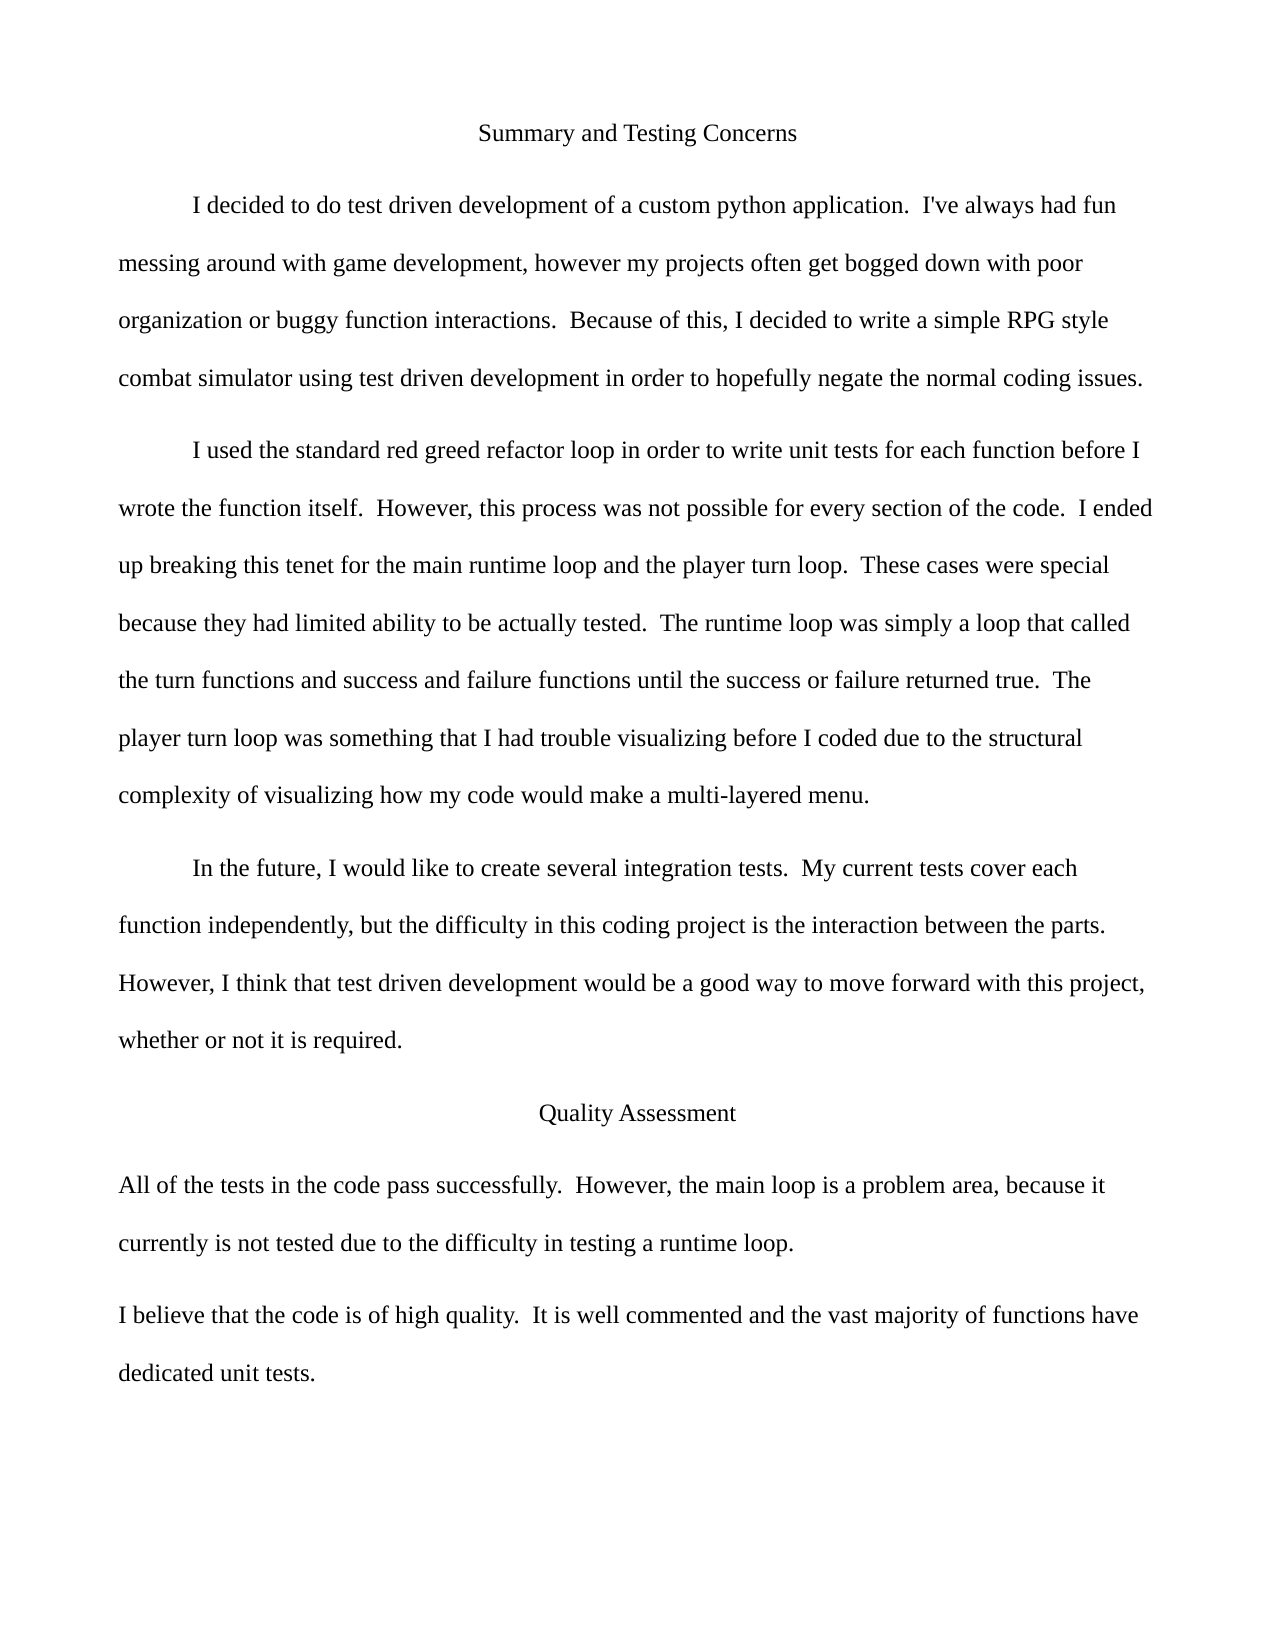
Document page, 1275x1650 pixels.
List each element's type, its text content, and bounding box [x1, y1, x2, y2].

text Quality Assessment [118, 1098, 1157, 1127]
text I decided to do test driven development of a custom python application. I've always had fun messing around with game development, however my projects often get bogged down with poor organization or buggy function interactions. Because of this, I decided to write a simple RPG style combat simulator using test driven development in order to hopefully negate the normal coding issues. [118, 191, 1157, 392]
text I used the standard red greed refactor loop in order to write unit tests for each function before I wrote the function itself. However, this process was not possible for every section of the code. I ended up breaking this tenet for the main runtime loop and the player turn loop. These cases were special because they had limited ability to be actually tested. The runtime loop was simply a loop that called the turn functions and success and failure functions until the success or failure returned true. The player turn loop was something that I had trouble visualizing before I coded due to the structural complexity of visualizing how my code would make a multi-layered menu. [118, 436, 1157, 809]
text I believe that the code is of high quality. It is well commented and the vast majority of functions have dedicated unit tests. [118, 1301, 1157, 1387]
text Summary and Testing Concerns [118, 118, 1157, 147]
text In the future, I would like to create several integration tests. My current tests cover each function independently, but the difficulty in this coding project is the interaction between the parts. However, I think that test driven development would be a good way to move forward with this project, whether or not it is required. [118, 853, 1157, 1054]
text All of the tests in the code pass successfully. However, the main loop is a problem area, because it currently is not tested due to the difficulty in testing a runtime loop. [118, 1171, 1157, 1257]
